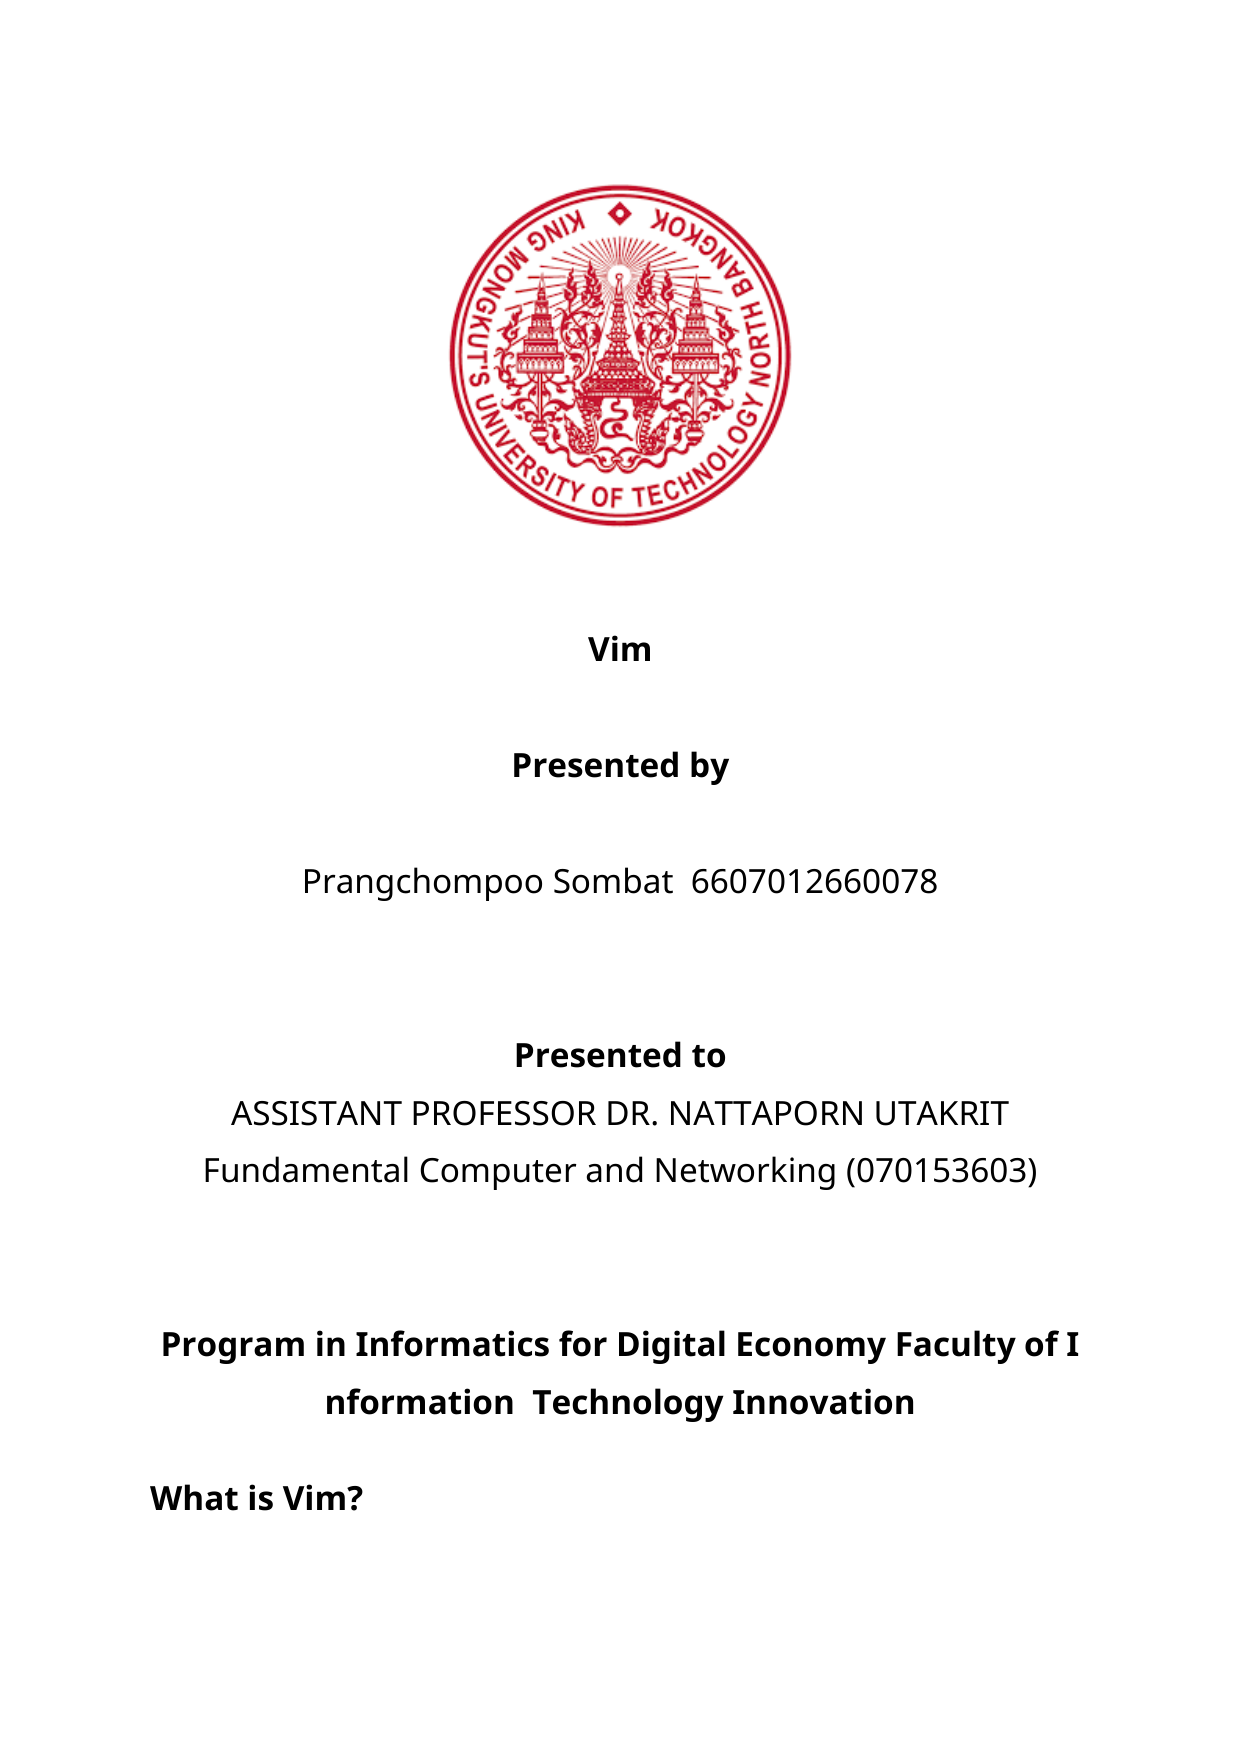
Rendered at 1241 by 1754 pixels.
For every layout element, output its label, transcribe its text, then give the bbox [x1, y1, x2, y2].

text Presented to [150, 1032, 1090, 1082]
text Program in Informatics for Digital Economy Faculty of Information Technology Innovation [150, 1321, 1090, 1429]
text Fundamental Computer and Networking (070153603) [150, 1147, 1090, 1198]
subtitle What is Vim? [150, 1474, 1090, 1525]
picture [444, 180, 796, 532]
text Prangchompoo Sombat 6607012660078 [150, 858, 1090, 908]
text ASSISTANT PROFESSOR DR. NATTAPORN UTAKRIT [150, 1089, 1090, 1140]
text Vim [150, 626, 1090, 677]
text Presented by [150, 742, 1090, 792]
